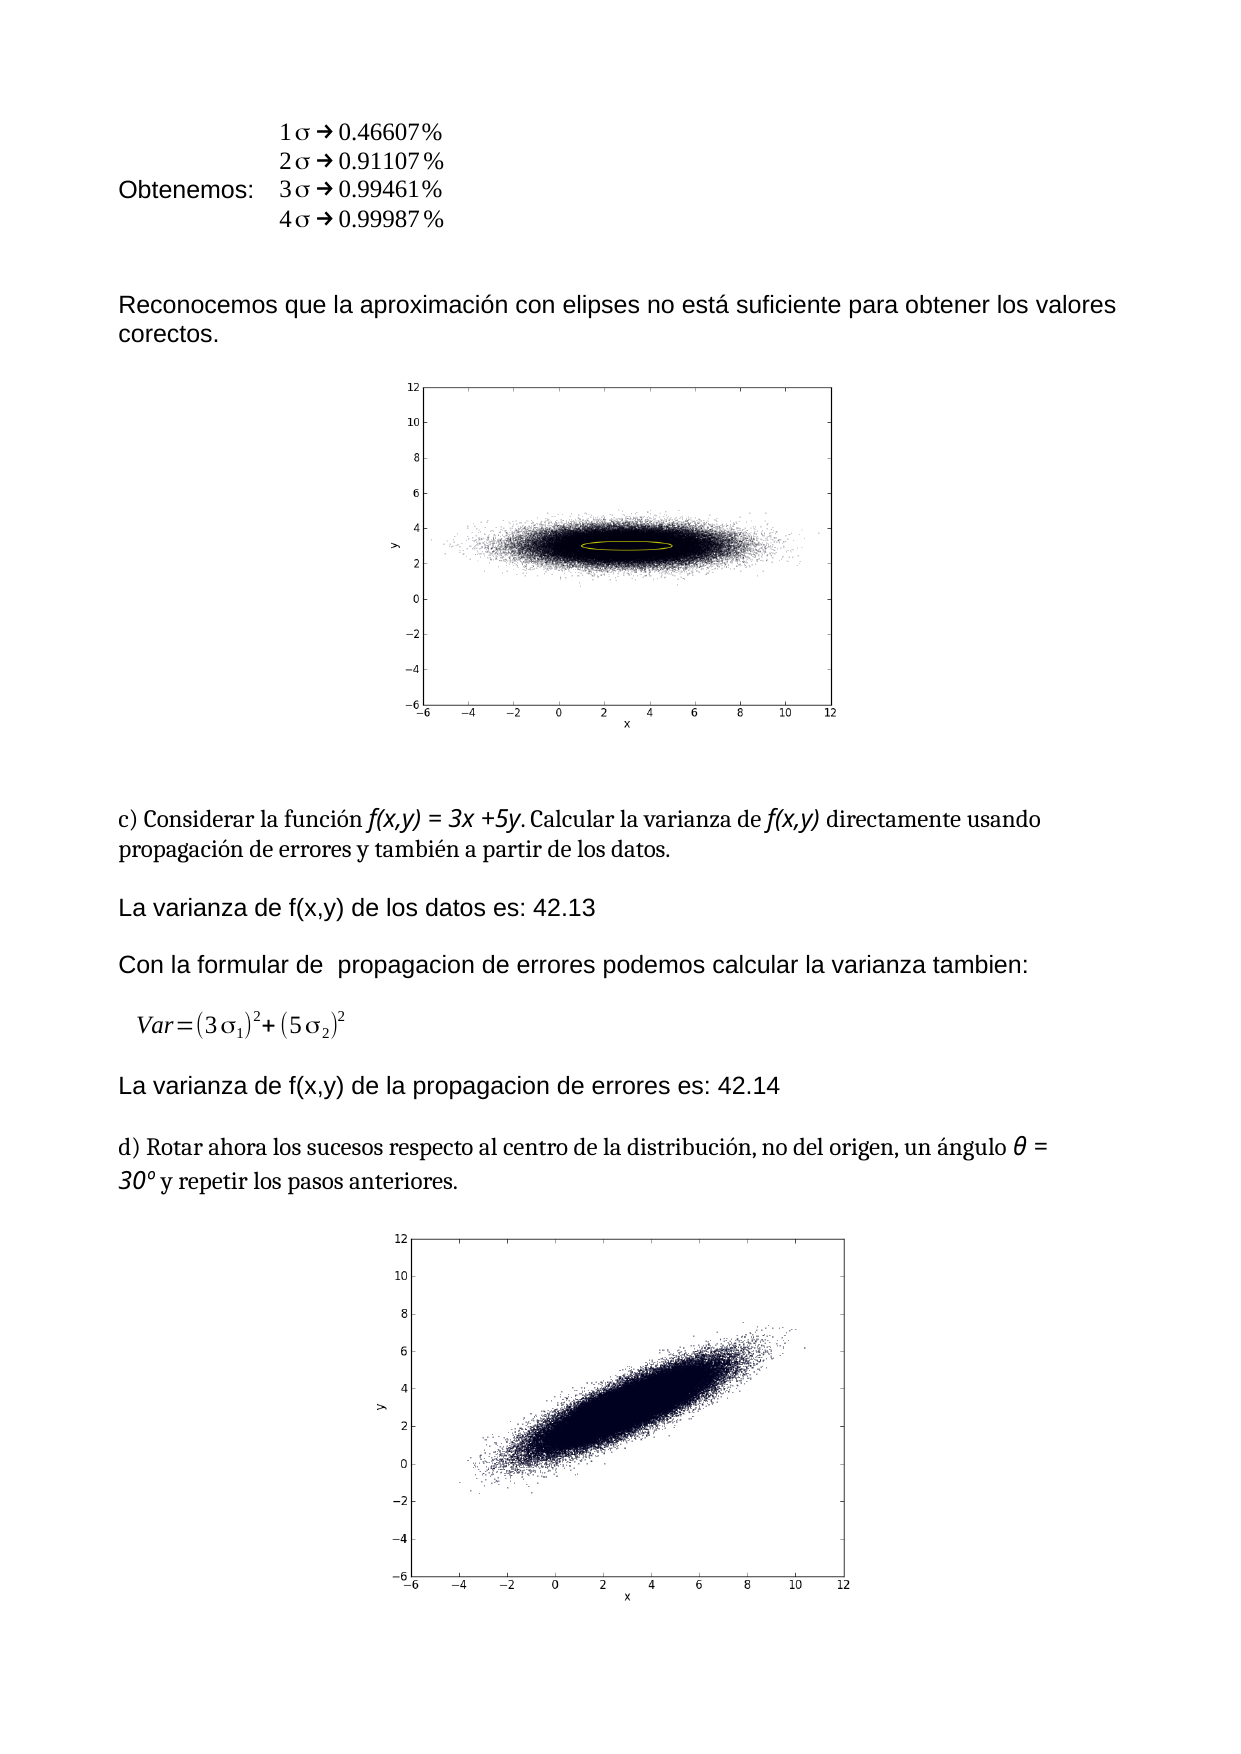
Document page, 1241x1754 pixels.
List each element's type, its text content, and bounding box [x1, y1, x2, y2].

text La varianza de f(x,y) de la propagacion de errores es: 42.14 [118, 1071, 1122, 1100]
text propagación de errores y también a partir de los datos. [118, 835, 1122, 864]
text La varianza de f(x,y) de los datos es: 42.13 [118, 892, 1122, 921]
text Con la formular de propagacion de errores podemos calcular la varianza tambien: [118, 950, 1122, 979]
text Obtenemos: [118, 118, 1122, 261]
text 30º y repetir los pasos anteriores. [118, 1163, 1122, 1197]
picture [341, 1196, 899, 1618]
text c) Considerar la función f(x,y) = 3x +5y. Calcular la varianza de f(x,y) directamente usando [118, 801, 1122, 835]
text d) Rotar ahora los sucesos respecto al centro de la distribución, no del origen, un ángulo θ = [118, 1129, 1122, 1163]
text Reconocemos que la aproximación con elipses no está suficiente para obtener los valores corectos. [118, 290, 1122, 347]
picture [357, 347, 883, 744]
